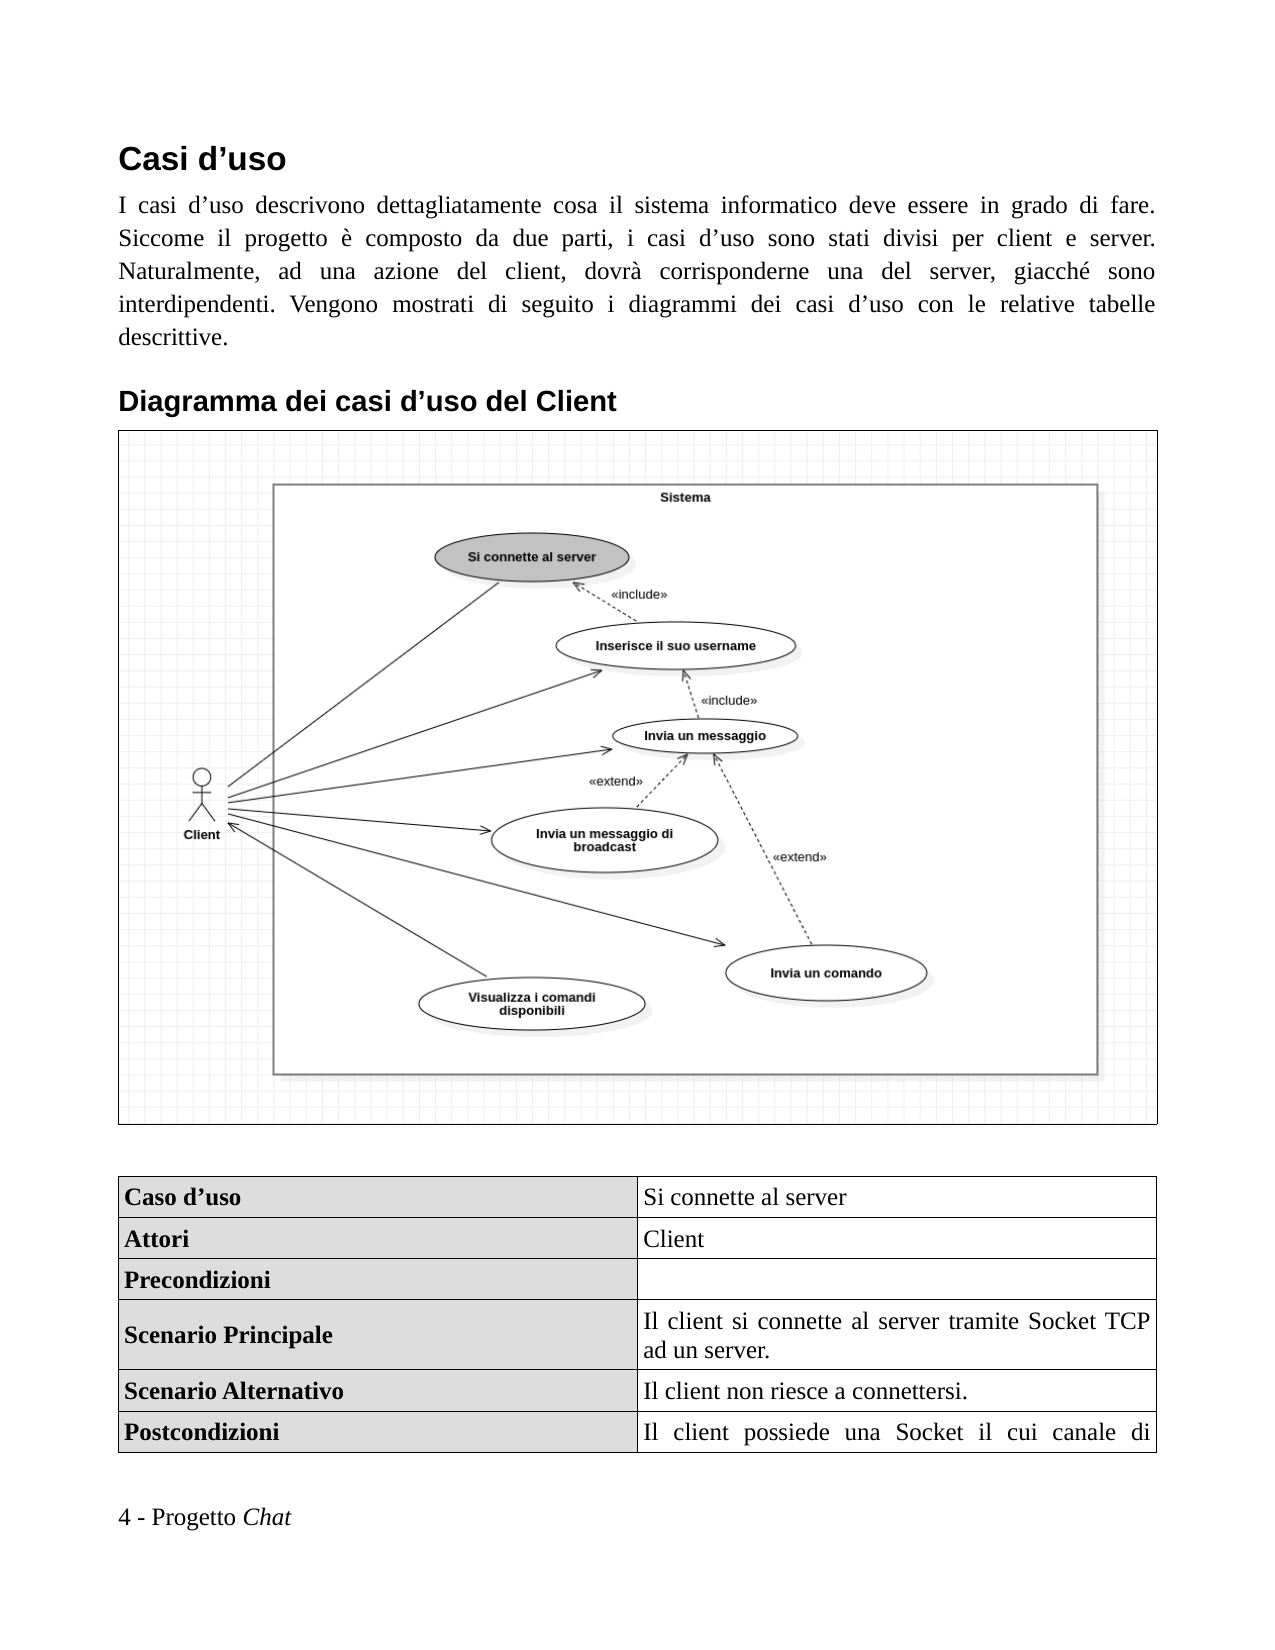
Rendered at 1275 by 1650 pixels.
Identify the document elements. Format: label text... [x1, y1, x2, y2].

table_cell [638, 1259, 1156, 1299]
table_cell Scenario Principale [119, 1300, 637, 1369]
table_cell Attori [119, 1218, 637, 1258]
table_cell Il client si connette al server tramite Socket TCP ad un server. [638, 1300, 1156, 1369]
table_header Si connette al server [638, 1177, 1156, 1217]
table_header Caso d’uso [119, 1177, 637, 1217]
subtitle Diagramma dei casi d’uso del Client [118, 384, 1157, 418]
subtitle Casi d’uso [118, 139, 1157, 177]
text I casi d’uso descrivono dettagliatamente cosa il sistema informatico deve essere in grado di fare. Siccome il progetto è composto da due parti, i casi d’uso sono stati divisi per client e server. Naturalmente, ad una azione del client, dovrà corrisponderne una del server, giacché sono interdipendenti. Vengono mostrati di seguito i diagrammi dei casi d’uso con le relative tabelle descrittive. [118, 190, 1157, 351]
table_cell Il client non riesce a connettersi. [638, 1370, 1156, 1411]
table_cell Precondizioni [119, 1259, 637, 1299]
table_cell Scenario Alternativo [119, 1370, 637, 1411]
table_cell Postcondizioni [119, 1412, 637, 1452]
table_cell Client [638, 1218, 1156, 1258]
table_cell Il client possiede una Socket il cui canale di [638, 1412, 1156, 1452]
